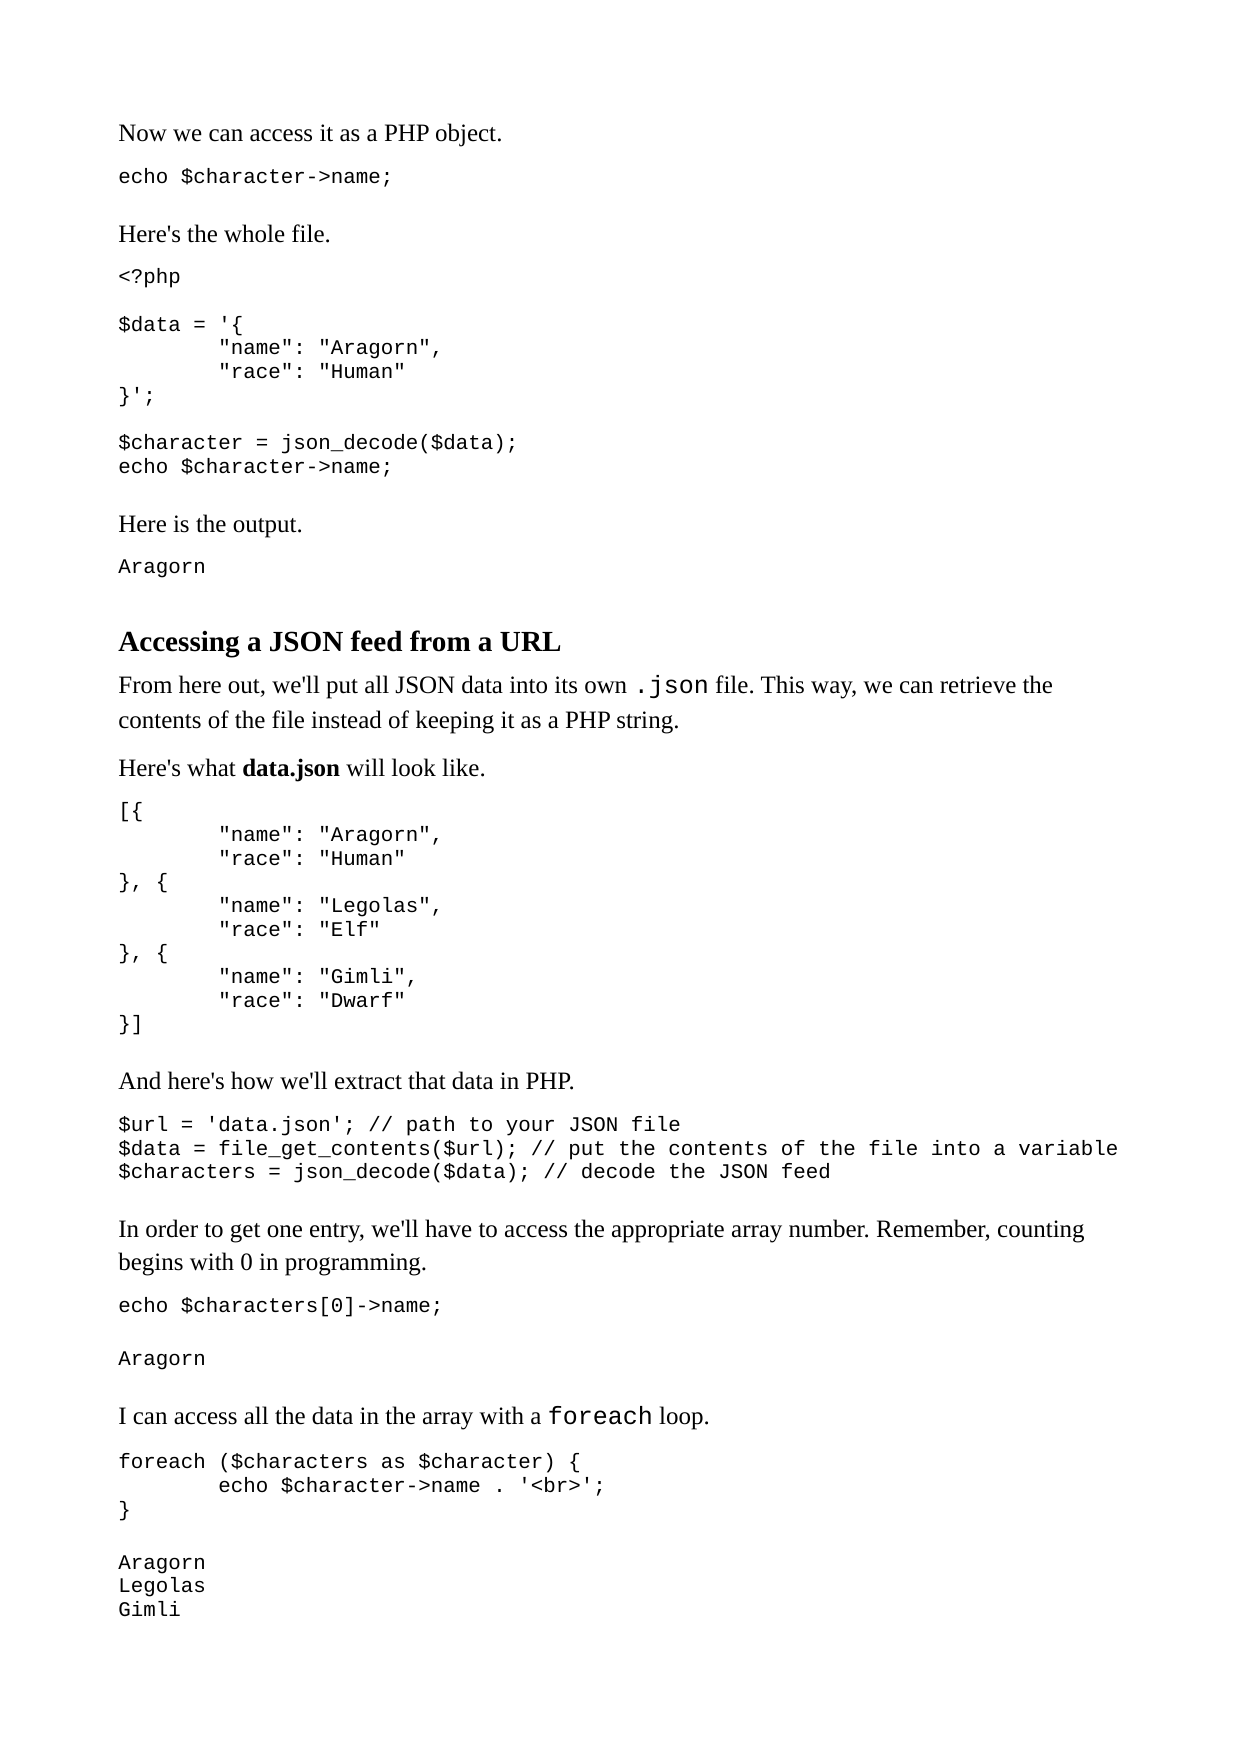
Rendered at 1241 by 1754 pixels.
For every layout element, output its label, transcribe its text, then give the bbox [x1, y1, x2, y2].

text }, { [118, 942, 1122, 966]
text Here's the whole file. [118, 219, 1122, 248]
text From here out, we'll put all JSON data into its own .json file. This way, we can retrieve the contents of the file instead of keeping it as a PHP string. [118, 670, 1122, 734]
text $data = file_get_contents($url); // put the contents of the file into a variable [118, 1138, 1122, 1161]
text In order to get one entry, we'll have to access the appropriate array number. Remember, counting begins with 0 in programming. [118, 1214, 1122, 1276]
text I can access all the data in the array with a foreach loop. [118, 1401, 1122, 1432]
text Gimli [118, 1599, 1122, 1623]
text "race": "Elf" [118, 919, 1122, 942]
text "name": "Aragorn", [118, 824, 1122, 848]
text "name": "Aragorn", [118, 337, 1122, 361]
text "name": "Legolas", [118, 895, 1122, 919]
text And here's how we'll extract that data in PHP. [118, 1066, 1122, 1095]
text foreach ($characters as $character) { [118, 1451, 1122, 1475]
text Now we can access it as a PHP object. [118, 118, 1122, 147]
text Legolas [118, 1575, 1122, 1599]
text "race": "Human" [118, 361, 1122, 385]
text $data = '{ [118, 314, 1122, 337]
text "race": "Dwarf" [118, 989, 1122, 1013]
text Here is the output. [118, 509, 1122, 537]
text $character = json_decode($data); [118, 432, 1122, 456]
text echo $character->name . '<br>'; [118, 1475, 1122, 1498]
text [{ [118, 800, 1122, 824]
text Aragorn [118, 556, 1122, 580]
text }] [118, 1013, 1122, 1037]
text Aragorn [118, 1552, 1122, 1575]
text "name": "Gimli", [118, 966, 1122, 989]
text }, { [118, 871, 1122, 895]
text echo $characters[0]->name; [118, 1295, 1122, 1319]
subtitle Accessing a JSON feed from a URL [118, 624, 1122, 658]
text Here's what data.json will look like. [118, 753, 1122, 782]
text $url = 'data.json'; // path to your JSON file [118, 1114, 1122, 1138]
text "race": "Human" [118, 848, 1122, 871]
text $characters = json_decode($data); // decode the JSON feed [118, 1161, 1122, 1185]
text echo $character->name; [118, 166, 1122, 189]
text Aragorn [118, 1348, 1122, 1372]
text } [118, 1498, 1122, 1522]
text }'; [118, 385, 1122, 408]
text <?php [118, 266, 1122, 290]
text echo $character->name; [118, 456, 1122, 479]
